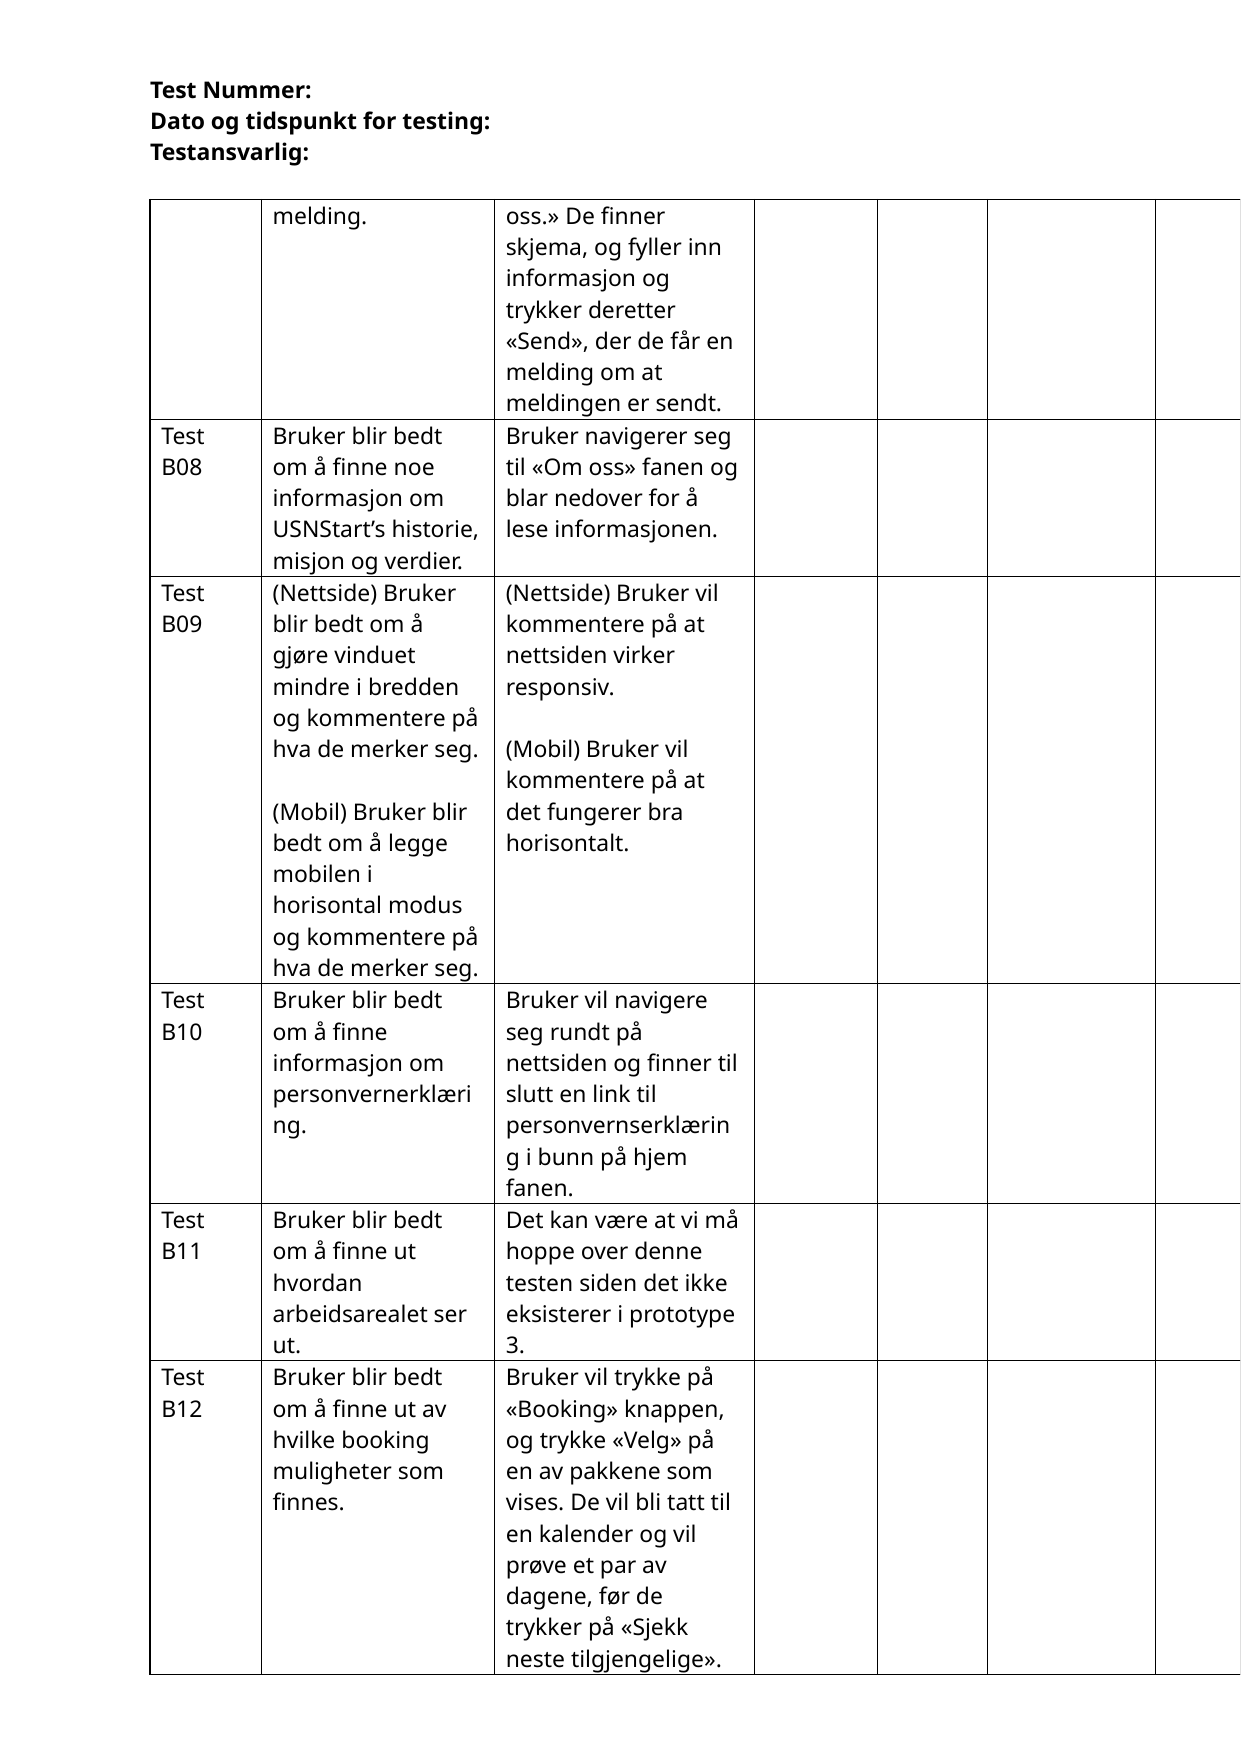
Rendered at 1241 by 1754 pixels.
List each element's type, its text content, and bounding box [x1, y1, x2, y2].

table_cell [878, 200, 987, 418]
table_cell (Nettside) Bruker vil kommentere på at nettsiden virker responsiv. (Mobil) Bruker vil kommentere på at det fungerer bra horisontalt. [495, 577, 754, 983]
table_cell Test B09 [151, 577, 261, 983]
table_cell Bruker blir bedt om å finne ut av hvilke booking muligheter som finnes. [262, 1361, 494, 1674]
table_cell [988, 420, 1155, 576]
table_cell [755, 577, 877, 983]
table_cell Bruker blir bedt om å finne noe informasjon om USNStart’s historie, misjon og verdier. [262, 420, 494, 576]
table_cell Test B11 [151, 1204, 261, 1360]
table_cell Det kan være at vi må hoppe over denne testen siden det ikke eksisterer i prototype 3. [495, 1204, 754, 1360]
table_cell melding. [262, 200, 494, 418]
table_cell [1156, 1361, 1240, 1674]
table_cell [1156, 200, 1240, 418]
table_cell [755, 1361, 877, 1674]
table_cell Bruker vil trykke på «Booking» knappen, og trykke «Velg» på en av pakkene som vises. De vil bli tatt til en kalender og vil prøve et par av dagene, før de trykker på «Sjekk neste tilgjengelige». [495, 1361, 754, 1674]
table_cell Bruker blir bedt om å finne informasjon om personvernerklæring. [262, 984, 494, 1203]
table_cell [878, 1204, 987, 1360]
table_cell [988, 984, 1155, 1203]
table_cell [988, 1361, 1155, 1674]
table_cell [988, 577, 1155, 983]
table_cell [878, 984, 987, 1203]
table_cell [755, 984, 877, 1203]
table_cell [988, 200, 1155, 418]
table_cell [1156, 1204, 1240, 1360]
table_cell [988, 1204, 1155, 1360]
table_cell Test B10 [151, 984, 261, 1203]
table_cell Test B12 [151, 1361, 261, 1674]
table_cell [755, 1204, 877, 1360]
table_cell [878, 420, 987, 576]
table_cell (Nettside) Bruker blir bedt om å gjøre vinduet mindre i bredden og kommentere på hva de merker seg. (Mobil) Bruker blir bedt om å legge mobilen i horisontal modus og kommentere på hva de merker seg. [262, 577, 494, 983]
table_cell Bruker vil navigere seg rundt på nettsiden og finner til slutt en link til personvernserklæring i bunn på hjem fanen. [495, 984, 754, 1203]
table_cell Bruker blir bedt om å finne ut hvordan arbeidsarealet ser ut. [262, 1204, 494, 1360]
table_cell [878, 1361, 987, 1674]
table_cell oss.» De finner skjema, og fyller inn informasjon og trykker deretter «Send», der de får en melding om at meldingen er sendt. [495, 200, 754, 418]
table_cell [755, 200, 877, 418]
table_cell Test B08 [151, 420, 261, 576]
table_cell [151, 200, 261, 418]
table_cell [1156, 984, 1240, 1203]
table_cell [755, 420, 877, 576]
table_cell Bruker navigerer seg til «Om oss» fanen og blar nedover for å lese informasjonen. [495, 420, 754, 576]
table_cell [1156, 577, 1240, 983]
table_cell [878, 577, 987, 983]
table_cell [1156, 420, 1240, 576]
